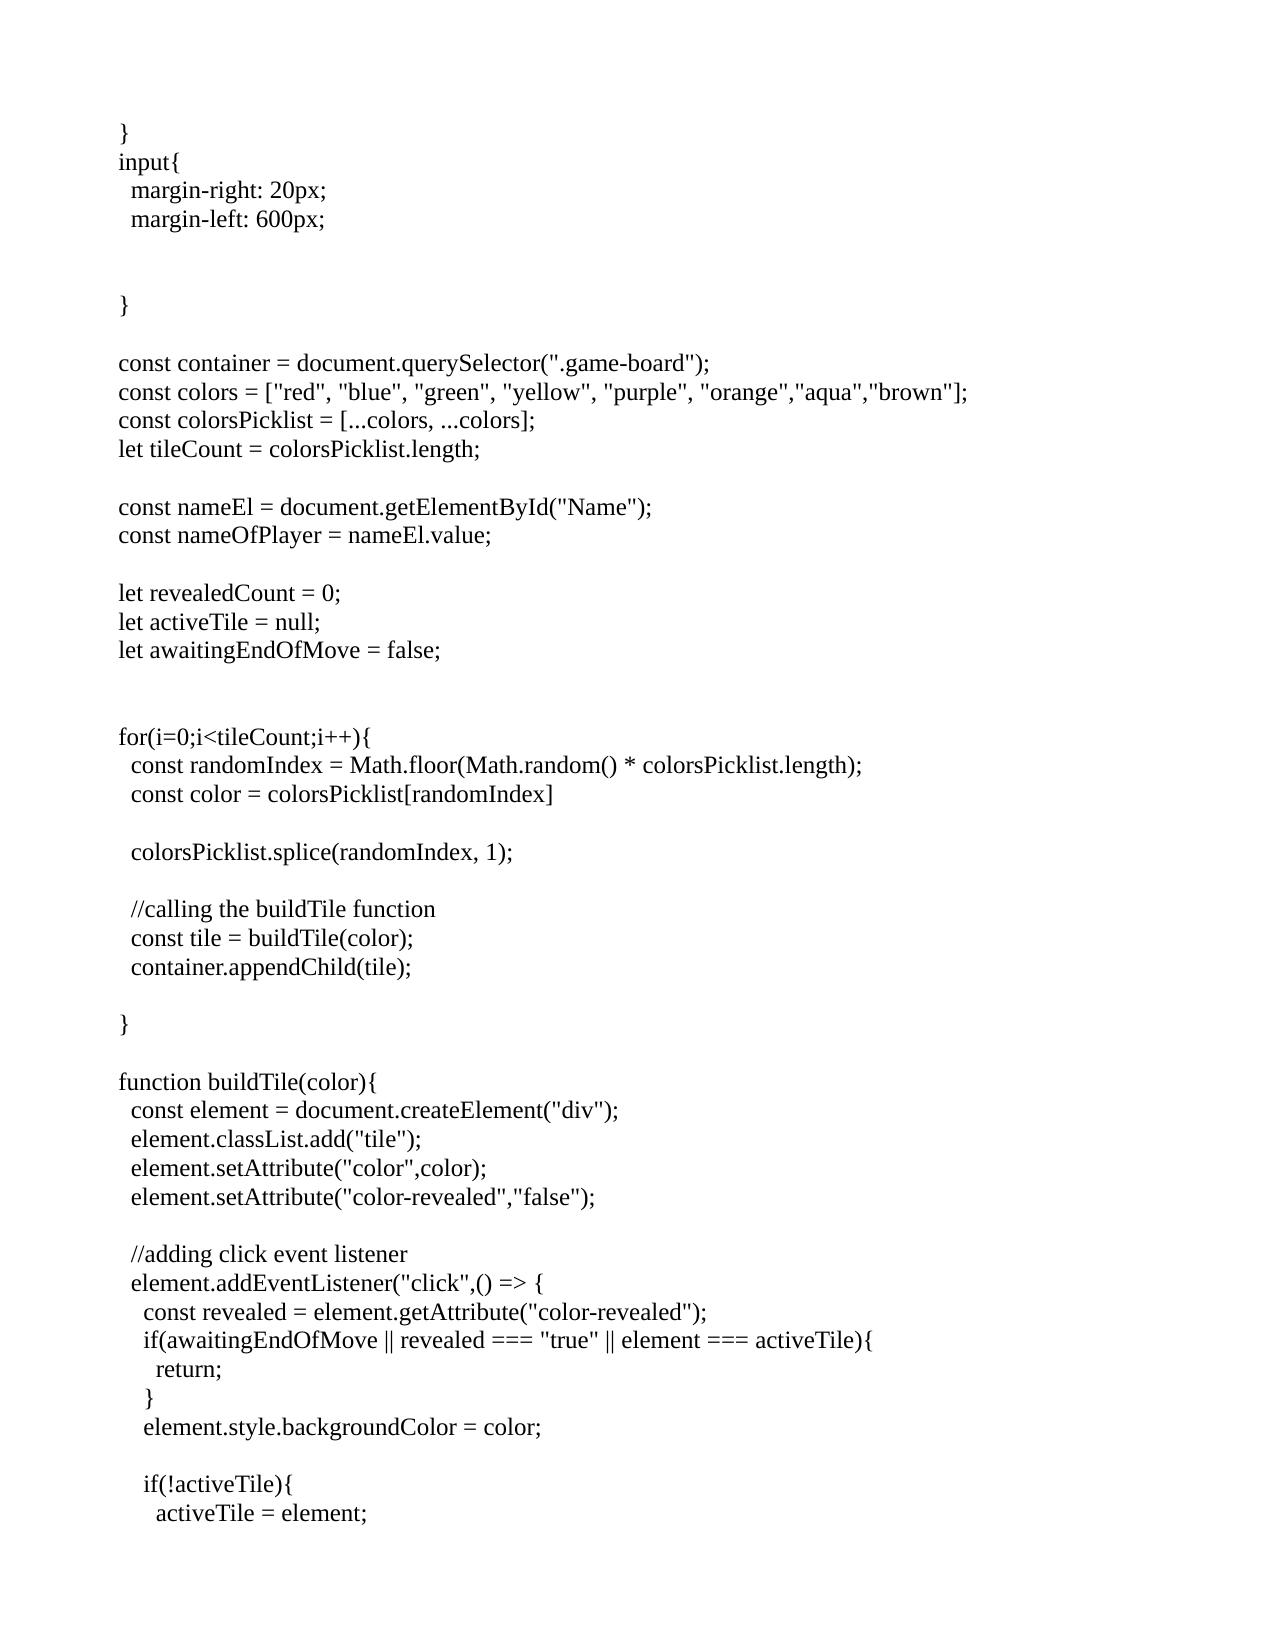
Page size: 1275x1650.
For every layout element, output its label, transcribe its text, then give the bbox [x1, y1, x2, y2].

text const container = document.querySelector(".game-board"); const colors = ["red", "blue", "green", "yellow", "purple", "orange","aqua","brown"]; const colorsPicklist = [...colors, ...colors]; let tileCount = colorsPicklist.length; const nameEl = document.getElementById("Name"); const nameOfPlayer = nameEl.value; let revealedCount = 0; let activeTile = null; let awaitingEndOfMove = false; for(i=0;i<tileCount;i++){ const randomIndex = Math.floor(Math.random() * colorsPicklist.length); const color = colorsPicklist[randomIndex] colorsPicklist.splice(randomIndex, 1); //calling the buildTile function const tile = buildTile(color); container.appendChild(tile); } function buildTile(color){ const element = document.createElement("div"); element.classList.add("tile"); element.setAttribute("color",color); element.setAttribute("color-revealed","false"); //adding click event listener element.addEventListener("click",() => { const revealed = element.getAttribute("color-revealed"); if(awaitingEndOfMove || revealed === "true" || element === activeTile){ return; } element.style.backgroundColor = color; if(!activeTile){ activeTile = element; [118, 348, 1157, 1527]
text } input{ margin-right: 20px; margin-left: 600px; } [118, 118, 1157, 319]
